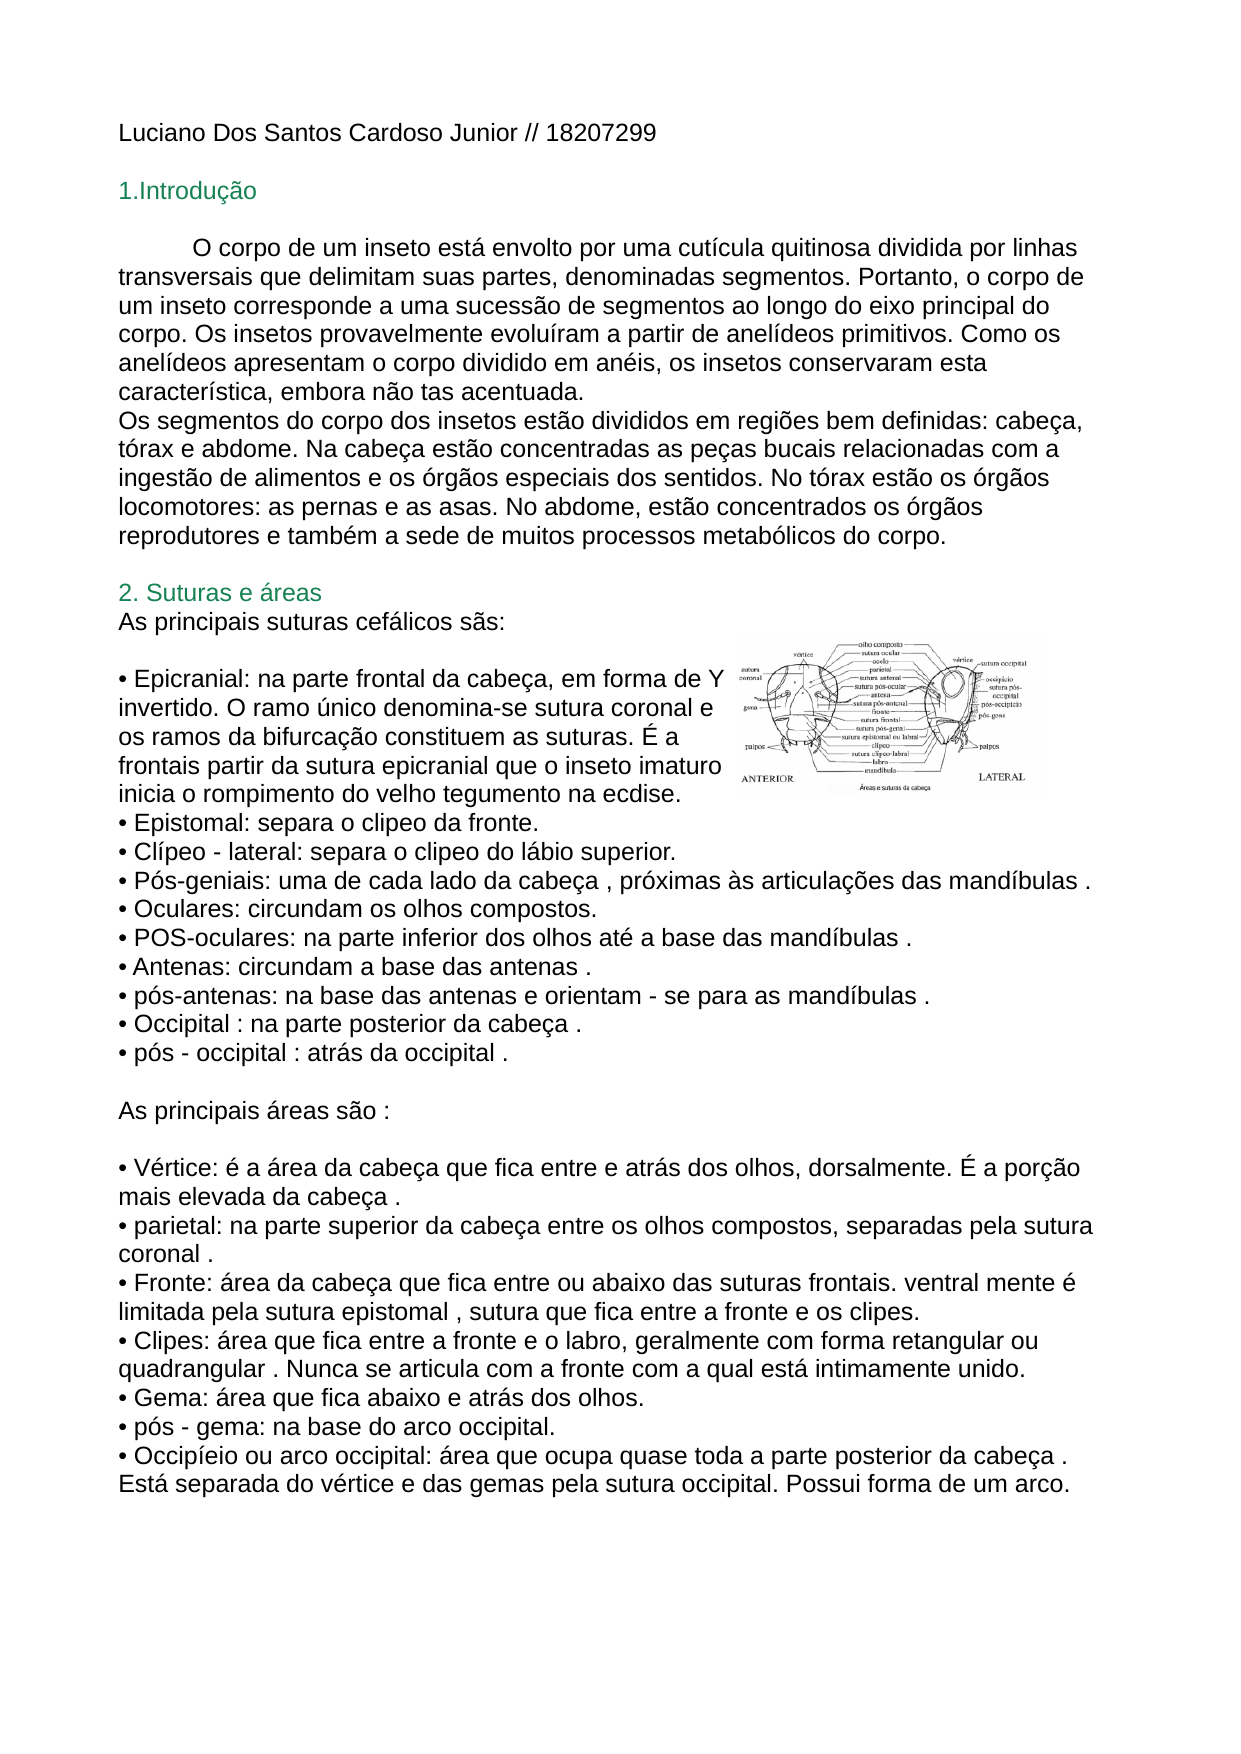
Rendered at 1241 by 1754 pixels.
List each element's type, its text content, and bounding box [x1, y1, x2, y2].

text • Vértice: é a área da cabeça que fica entre e atrás dos olhos, dorsalmente. É a porção mais elevada da cabeça . [118, 1153, 1122, 1211]
text • parietal: na parte superior da cabeça entre os olhos compostos, separadas pela sutura coronal . [118, 1211, 1122, 1268]
text As principais áreas são : [118, 1096, 1122, 1124]
text • Occipital : na parte posterior da cabeça . [118, 1009, 1122, 1038]
text As principais suturas cefálicos sãs: [118, 607, 1122, 636]
picture [735, 629, 1046, 800]
text • Gema: área que fica abaixo e atrás dos olhos. [118, 1383, 1122, 1412]
text 1.Introdução [118, 176, 1122, 204]
text Os segmentos do corpo dos insetos estão divididos em regiões bem definidas: cabeça, tórax e abdome. Na cabeça estão concentradas as peças bucais relacionadas com a ingestão de alimentos e os órgãos especiais dos sentidos. No tórax estão os órgãos locomotores: as pernas e as asas. No abdome, estão concentrados os órgãos reprodutores e também a sede de muitos processos metabólicos do corpo. [118, 406, 1122, 549]
text • pós - occipital : atrás da occipital . [118, 1038, 1122, 1067]
text • Occipíeio ou arco occipital: área que ocupa quase toda a parte posterior da cabeça . Está separada do vértice e das gemas pela sutura occipital. Possui forma de um arco. [118, 1441, 1122, 1498]
text • Pós-geniais: uma de cada lado da cabeça , próximas às articulações das mandíbulas . [118, 866, 1122, 894]
text • Fronte: área da cabeça que fica entre ou abaixo das suturas frontais. ventral mente é limitada pela sutura epistomal , sutura que fica entre a fronte e os clipes. [118, 1268, 1122, 1326]
text • pós - gema: na base do arco occipital. [118, 1412, 1122, 1441]
text Luciano Dos Santos Cardoso Junior // 18207299 [118, 118, 1122, 147]
text • Clípeo - lateral: separa o clipeo do lábio superior. [118, 837, 1122, 866]
text O corpo de um inseto está envolto por uma cutícula quitinosa dividida por linhas transversais que delimitam suas partes, denominadas segmentos. Portanto, o corpo de um inseto corresponde a uma sucessão de segmentos ao longo do eixo principal do corpo. Os insetos provavelmente evoluíram a partir de anelídeos primitivos. Como os anelídeos apresentam o corpo dividido em anéis, os insetos conservaram esta característica, embora não tas acentuada. [118, 233, 1122, 406]
text • POS-oculares: na parte inferior dos olhos até a base das mandíbulas . [118, 923, 1122, 952]
text • Oculares: circundam os olhos compostos. [118, 894, 1122, 923]
text • Epistomal: separa o clipeo da fronte. [118, 808, 1122, 837]
text • pós-antenas: na base das antenas e orientam - se para as mandíbulas . [118, 981, 1122, 1009]
text • Epicranial: na parte frontal da cabeça, em forma de Y invertido. O ramo único denomina-se sutura coronal e os ramos da bifurcação constituem as suturas. É a frontais partir da sutura epicranial que o inseto imaturo inicia o rompimento do velho tegumento na ecdise. [118, 664, 1122, 808]
text • Clipes: área que fica entre a fronte e o labro, geralmente com forma retangular ou quadrangular . Nunca se articula com a fronte com a qual está intimamente unido. [118, 1326, 1122, 1383]
text • Antenas: circundam a base das antenas . [118, 952, 1122, 981]
text 2. Suturas e áreas [118, 578, 1122, 607]
